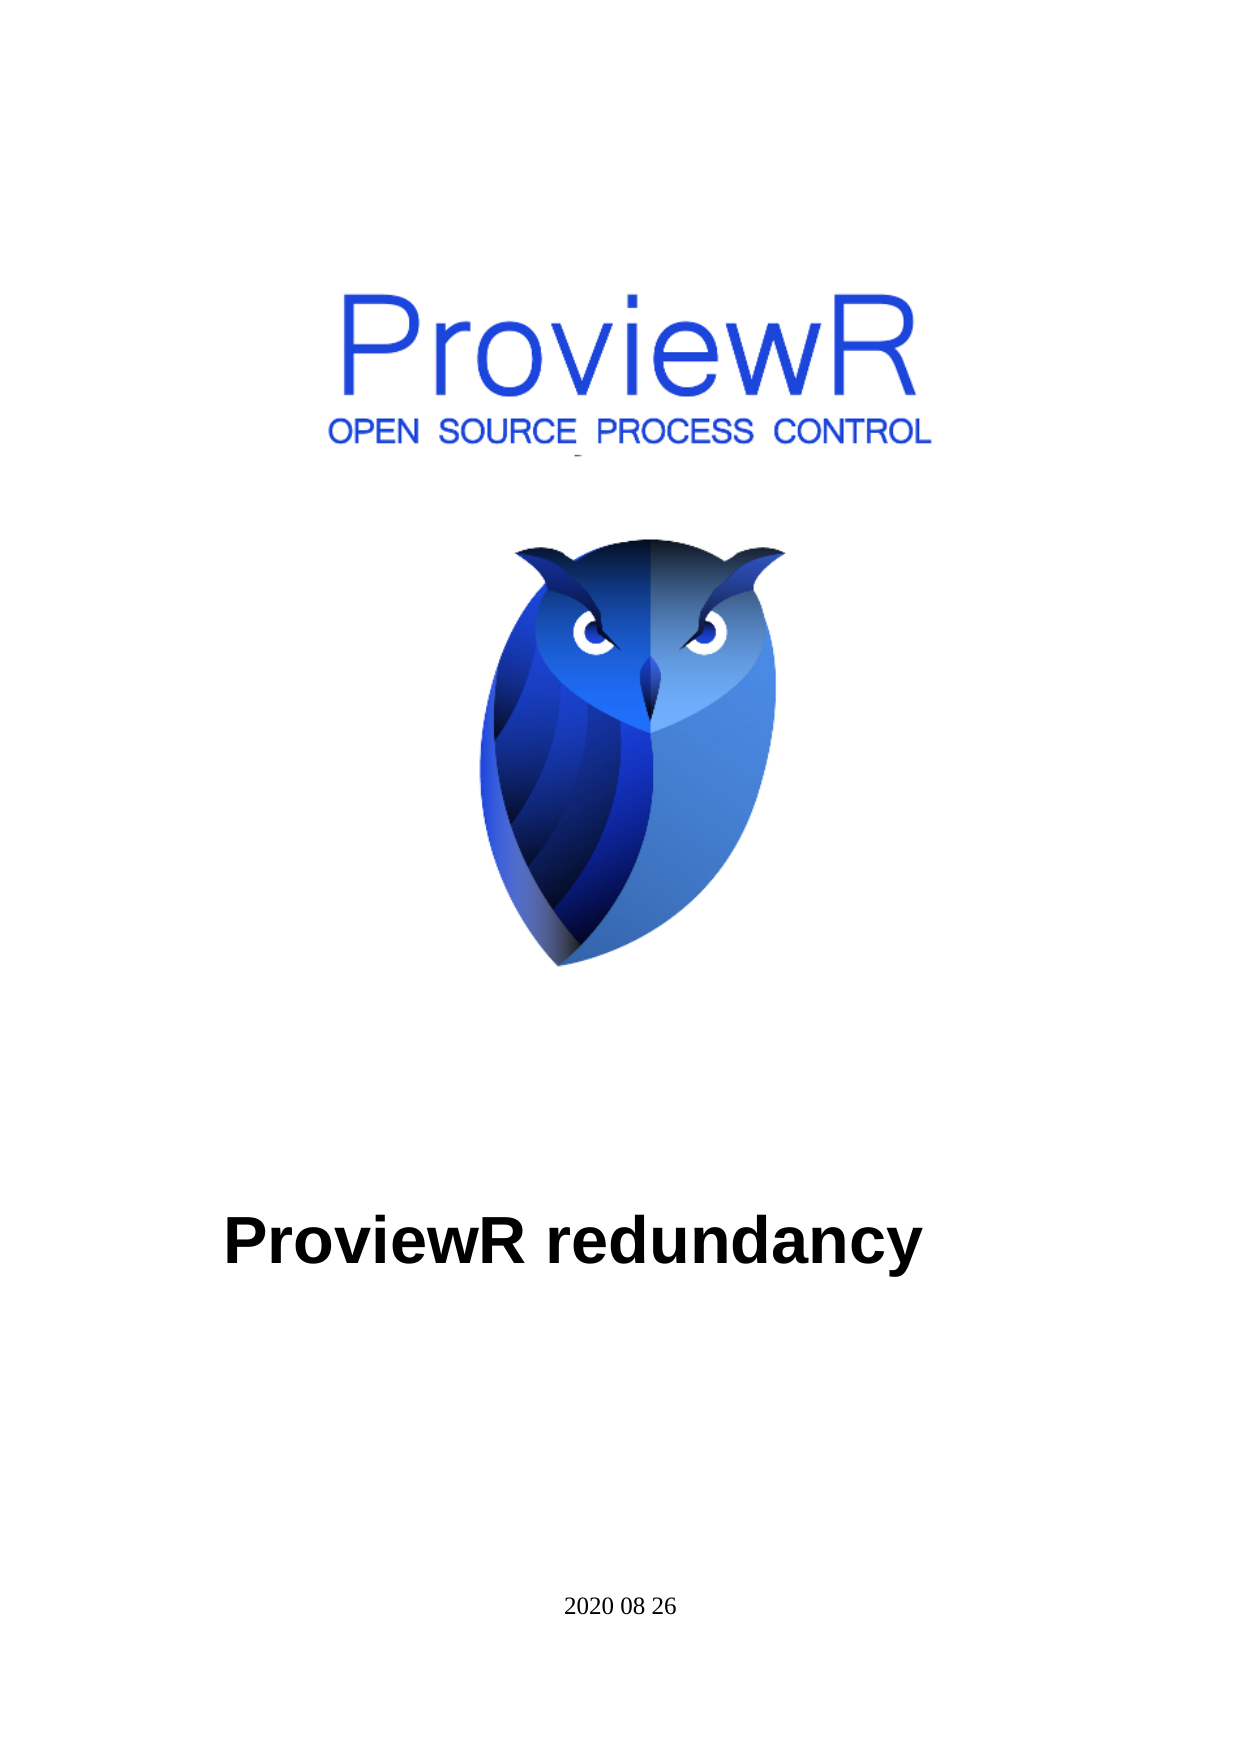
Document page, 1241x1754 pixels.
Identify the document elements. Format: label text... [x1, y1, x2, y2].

text 2020 08 26 [118, 1592, 1122, 1619]
picture [275, 286, 965, 982]
text ProviewR redundancy [118, 1203, 1122, 1278]
